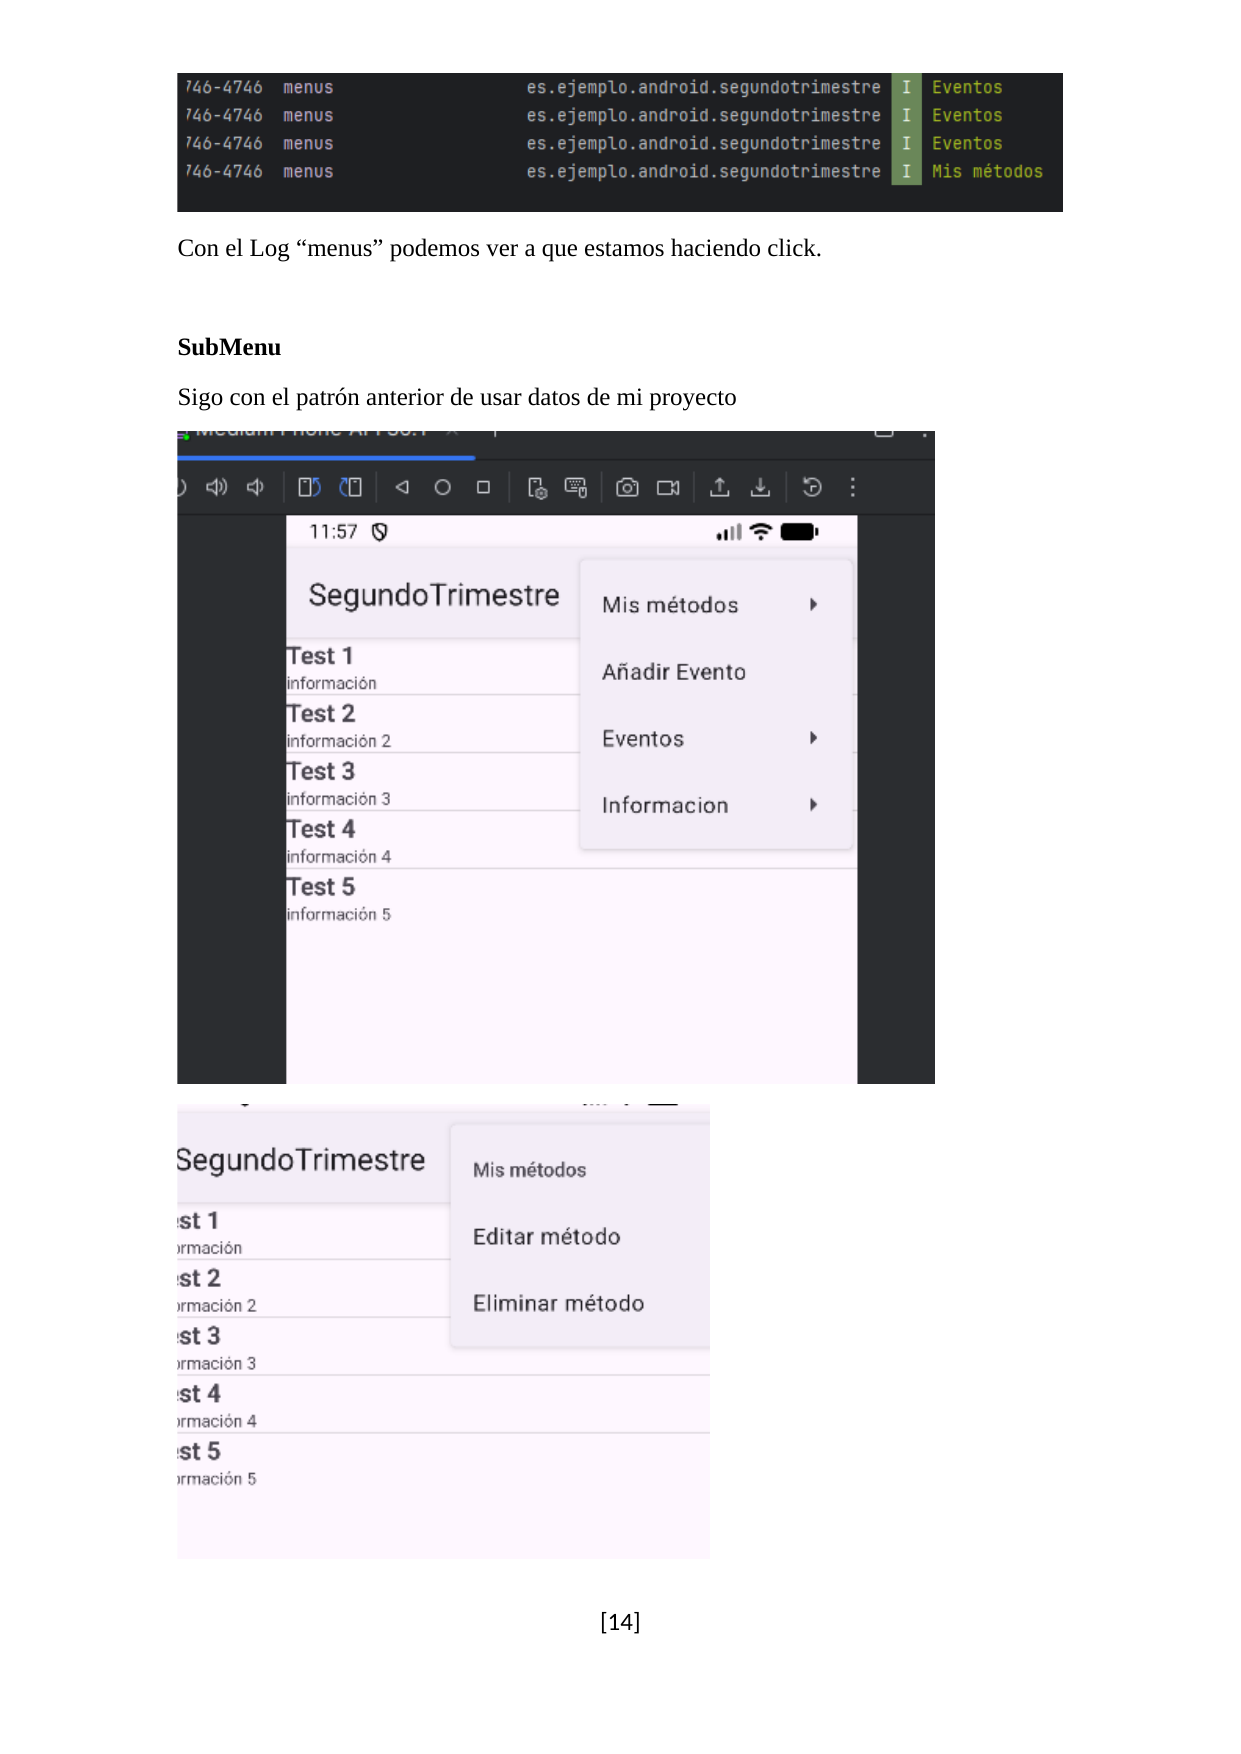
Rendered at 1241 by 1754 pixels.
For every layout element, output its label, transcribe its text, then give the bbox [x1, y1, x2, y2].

text Sigo con el patrón anterior de usar datos de mi proyecto [177, 382, 1063, 411]
text Con el Log “menus” podemos ver a que estamos haciendo click. [177, 233, 1063, 262]
text SubMenu [177, 332, 1063, 361]
